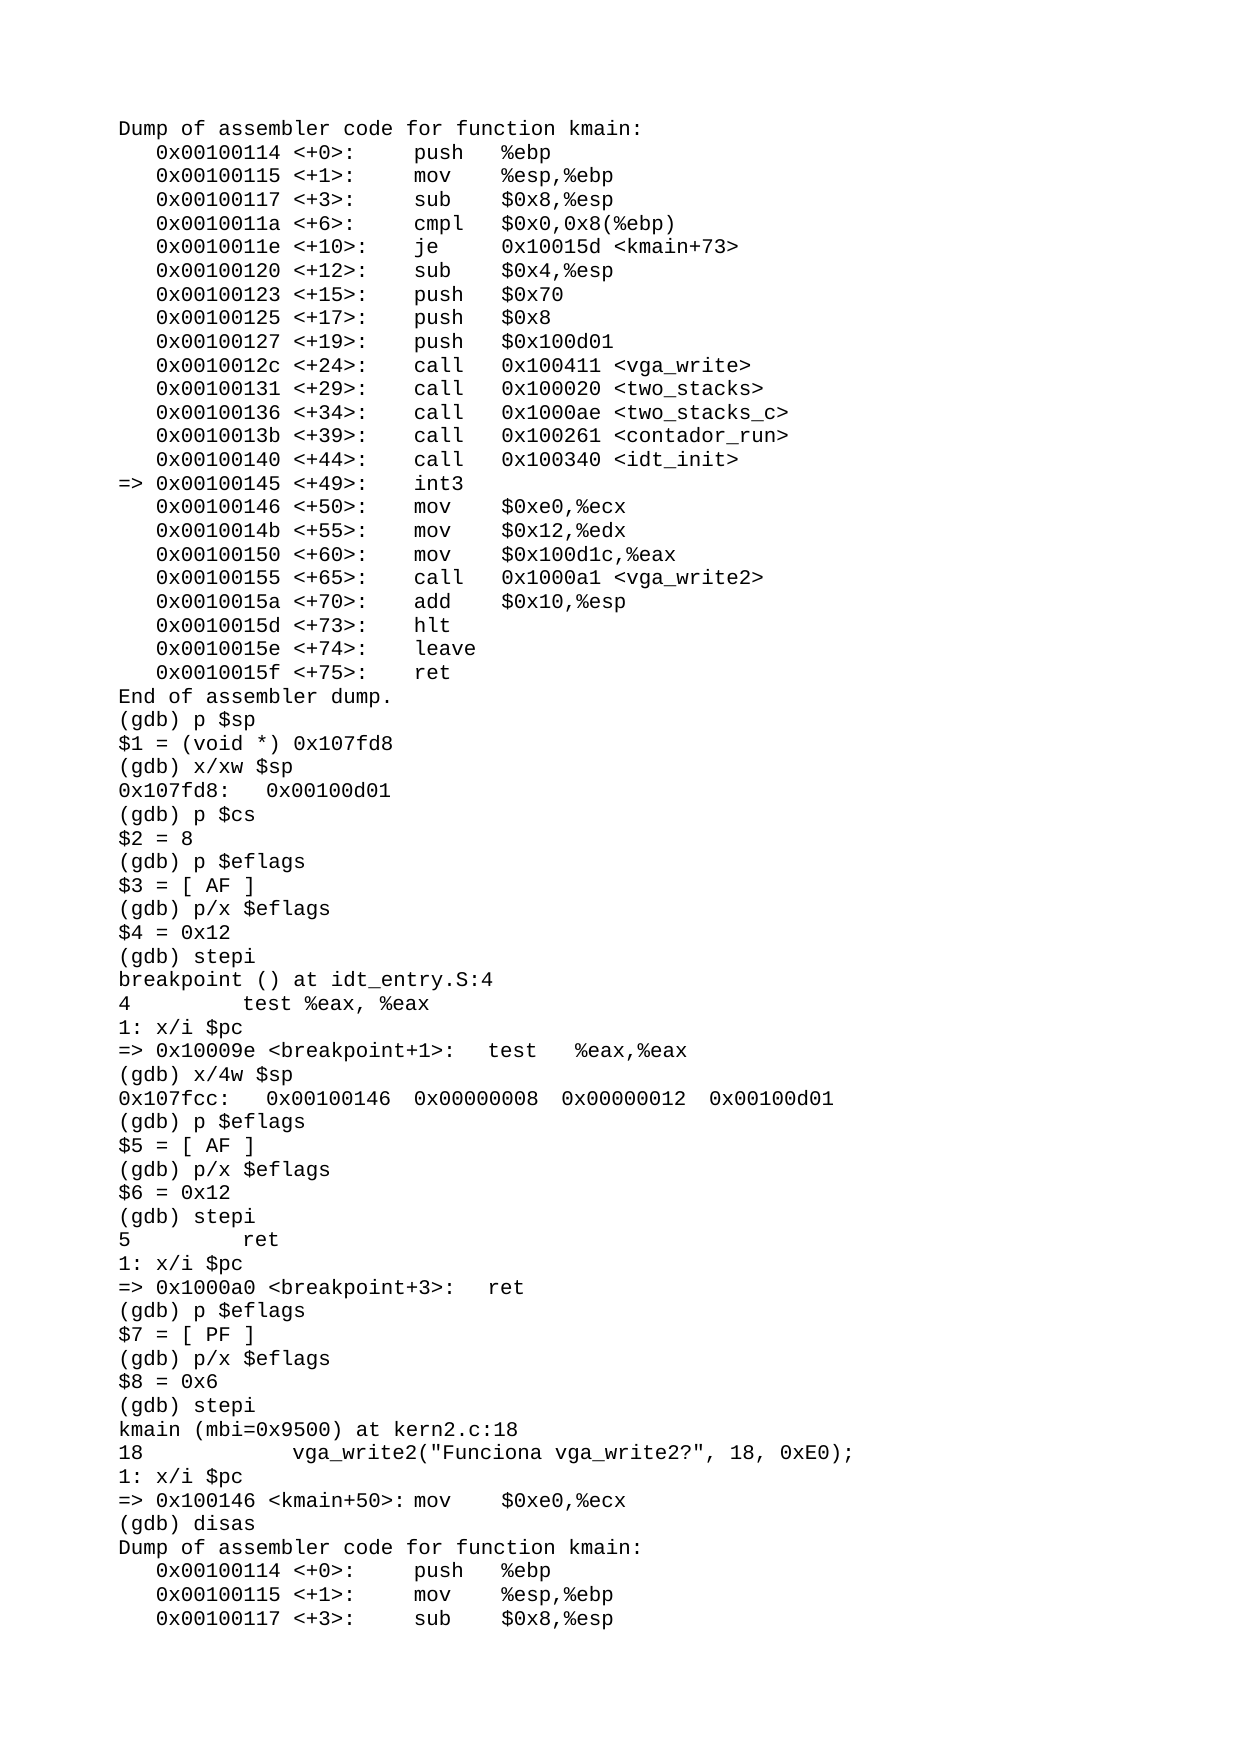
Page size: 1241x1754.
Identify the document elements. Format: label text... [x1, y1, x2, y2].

text => 0x10009e <breakpoint+1>: test %eax,%eax [118, 1040, 1122, 1064]
text 0x00100140 <+44>: call 0x100340 <idt_init> [118, 449, 1122, 473]
text $4 = 0x12 [118, 922, 1122, 946]
text Dump of assembler code for function kmain: [118, 118, 1122, 142]
text 4 test %eax, %eax [118, 993, 1122, 1017]
text 0x00100114 <+0>: push %ebp [118, 1561, 1122, 1584]
text $2 = 8 [118, 827, 1122, 851]
text $7 = [ PF ] [118, 1324, 1122, 1348]
text $6 = 0x12 [118, 1182, 1122, 1206]
text 0x00100117 <+3>: sub $0x8,%esp [118, 189, 1122, 213]
text 0x0010011e <+10>: je 0x10015d <kmain+73> [118, 236, 1122, 260]
text 0x0010015d <+73>: hlt [118, 615, 1122, 638]
text 0x00100115 <+1>: mov %esp,%ebp [118, 165, 1122, 189]
text $5 = [ AF ] [118, 1135, 1122, 1158]
text 5 ret [118, 1229, 1122, 1253]
text 0x0010015f <+75>: ret [118, 662, 1122, 686]
text (gdb) p $cs [118, 804, 1122, 827]
text 0x0010015a <+70>: add $0x10,%esp [118, 591, 1122, 615]
text (gdb) p/x $eflags [118, 898, 1122, 922]
text => 0x1000a0 <breakpoint+3>: ret [118, 1277, 1122, 1300]
text kmain (mbi=0x9500) at kern2.c:18 [118, 1419, 1122, 1442]
text 0x00100120 <+12>: sub $0x4,%esp [118, 260, 1122, 284]
text 0x00100146 <+50>: mov $0xe0,%ecx [118, 496, 1122, 520]
text (gdb) p $eflags [118, 851, 1122, 875]
text 0x00100155 <+65>: call 0x1000a1 <vga_write2> [118, 567, 1122, 591]
text => 0x100146 <kmain+50>: mov $0xe0,%ecx [118, 1489, 1122, 1513]
text (gdb) p $eflags [118, 1300, 1122, 1324]
text 0x0010014b <+55>: mov $0x12,%edx [118, 520, 1122, 544]
text 0x00100115 <+1>: mov %esp,%ebp [118, 1584, 1122, 1608]
text (gdb) stepi [118, 1206, 1122, 1229]
text 0x00100125 <+17>: push $0x8 [118, 307, 1122, 331]
text (gdb) x/xw $sp [118, 757, 1122, 780]
text 0x107fd8: 0x00100d01 [118, 780, 1122, 804]
text Dump of assembler code for function kmain: [118, 1537, 1122, 1561]
text (gdb) p/x $eflags [118, 1348, 1122, 1371]
text End of assembler dump. [118, 686, 1122, 709]
text (gdb) disas [118, 1513, 1122, 1537]
text 0x00100127 <+19>: push $0x100d01 [118, 331, 1122, 354]
text 18 vga_write2("Funciona vga_write2?", 18, 0xE0); [118, 1442, 1122, 1466]
text breakpoint () at idt_entry.S:4 [118, 969, 1122, 993]
text 1: x/i $pc [118, 1253, 1122, 1277]
text (gdb) p $eflags [118, 1111, 1122, 1135]
text 0x00100114 <+0>: push %ebp [118, 142, 1122, 165]
text $8 = 0x6 [118, 1371, 1122, 1395]
text (gdb) stepi [118, 1395, 1122, 1419]
text 0x107fcc: 0x00100146 0x00000008 0x00000012 0x00100d01 [118, 1088, 1122, 1111]
text 0x00100123 <+15>: push $0x70 [118, 284, 1122, 307]
text 0x00100117 <+3>: sub $0x8,%esp [118, 1608, 1122, 1631]
text 0x00100150 <+60>: mov $0x100d1c,%eax [118, 544, 1122, 567]
text 1: x/i $pc [118, 1466, 1122, 1489]
text 0x0010011a <+6>: cmpl $0x0,0x8(%ebp) [118, 213, 1122, 236]
text $1 = (void *) 0x107fd8 [118, 733, 1122, 757]
text (gdb) p $sp [118, 709, 1122, 733]
text 0x0010013b <+39>: call 0x100261 <contador_run> [118, 426, 1122, 449]
text 1: x/i $pc [118, 1017, 1122, 1040]
text (gdb) p/x $eflags [118, 1158, 1122, 1182]
text 0x00100136 <+34>: call 0x1000ae <two_stacks_c> [118, 402, 1122, 426]
text => 0x00100145 <+49>: int3 [118, 473, 1122, 496]
text 0x0010015e <+74>: leave [118, 638, 1122, 662]
text 0x00100131 <+29>: call 0x100020 <two_stacks> [118, 378, 1122, 402]
text 0x0010012c <+24>: call 0x100411 <vga_write> [118, 354, 1122, 378]
text $3 = [ AF ] [118, 875, 1122, 898]
text (gdb) stepi [118, 946, 1122, 969]
text (gdb) x/4w $sp [118, 1064, 1122, 1088]
